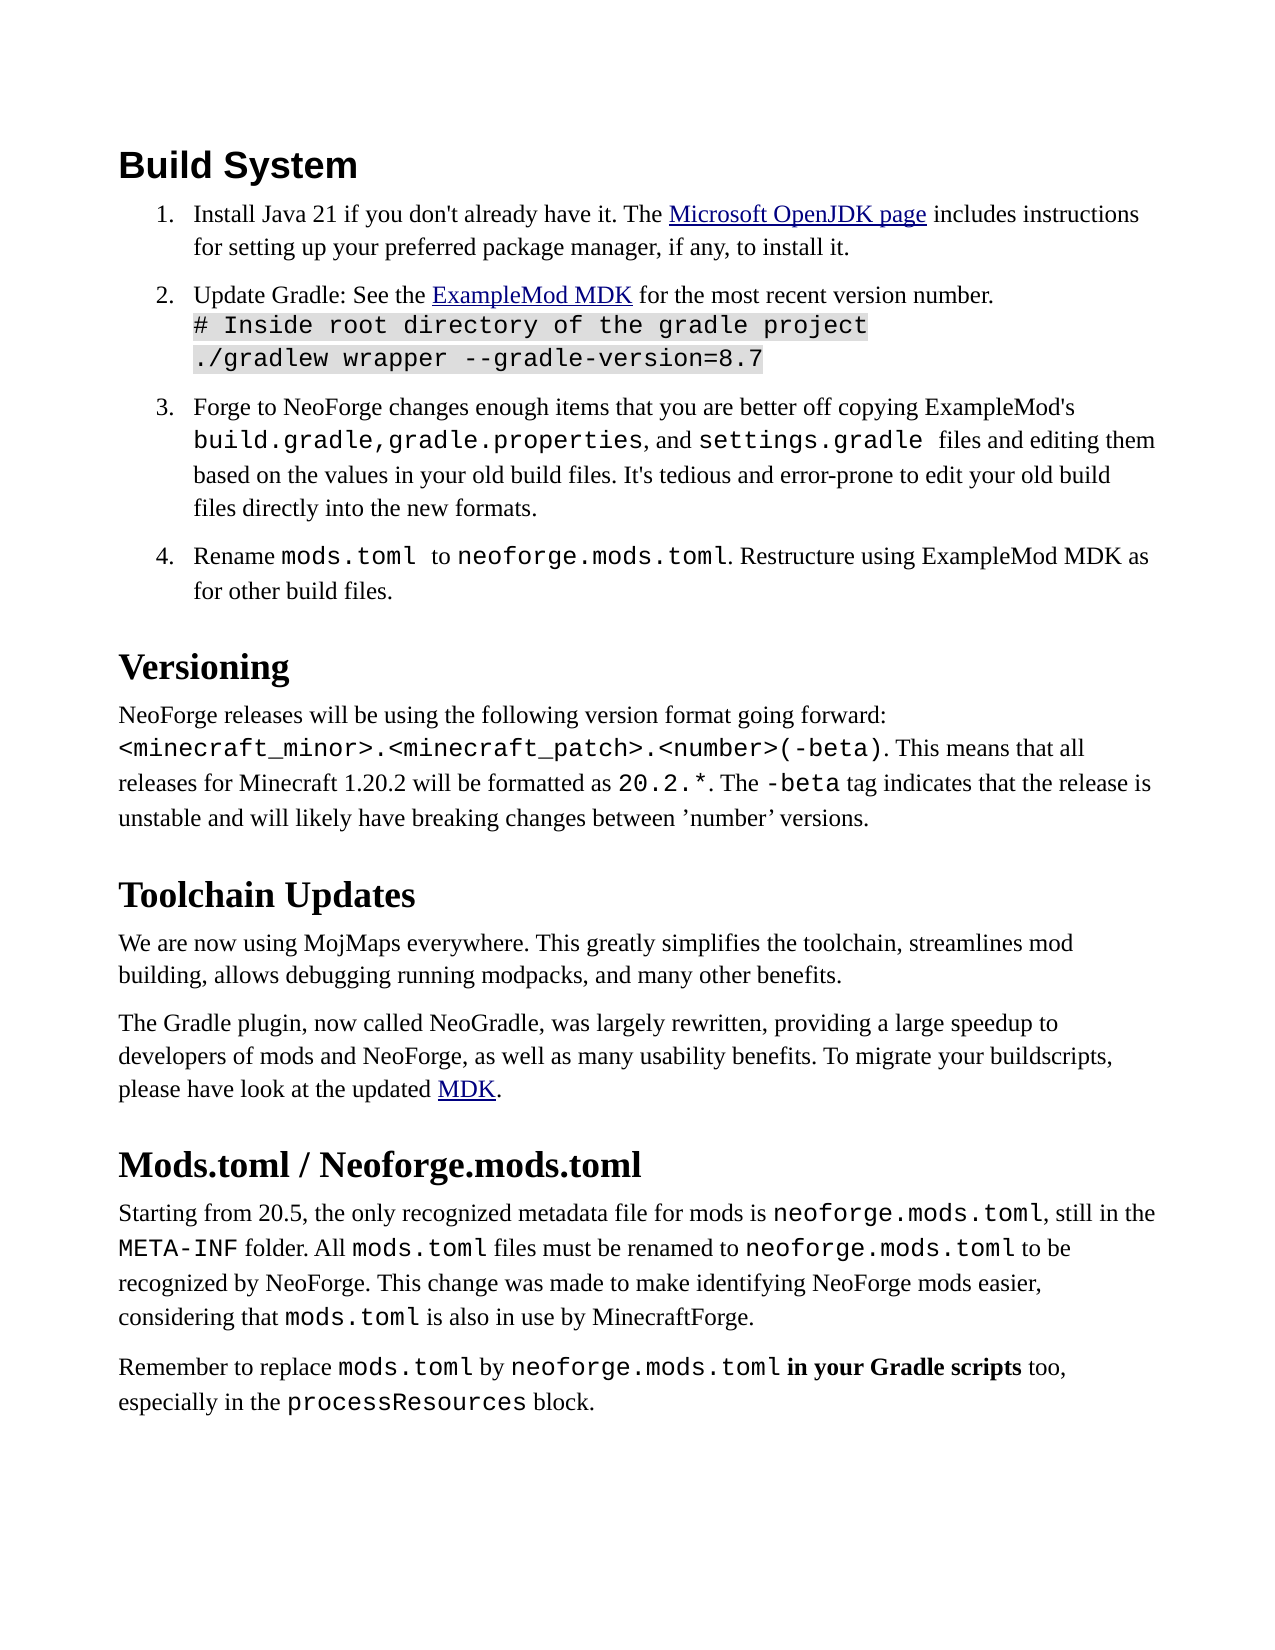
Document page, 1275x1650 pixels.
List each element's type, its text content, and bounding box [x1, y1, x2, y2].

text Remember to replace mods.toml by neoforge.mods.toml in your Gradle scripts too, especially in the processResources block. [118, 1352, 1157, 1417]
subtitle Mods.toml / Neoforge.mods.toml [118, 1143, 1157, 1186]
text Starting from 20.5, the only recognized metadata file for mods is neoforge.mods.toml, still in the META-INF folder. All mods.toml files must be renamed to neoforge.mods.toml to be recognized by NeoForge. This change was made to make identifying NeoForge mods easier, considering that mods.toml is also in use by MinecraftForge. [118, 1198, 1157, 1332]
subtitle Build System [118, 143, 1157, 187]
list Forge to NeoForge changes enough items that you are better off copying ExampleMod's build.gradle,gradle.properties, and settings.gradle files and editing them based on the values in your old build files. It's tedious and error-prone to edit your old build files directly into the new formats. [156, 392, 1157, 522]
list Update Gradle: See the ExampleMod MDK for the most recent version number. # Inside root directory of the gradle project ./gradlew wrapper --gradle-version=8.7 [156, 280, 1157, 374]
subtitle Versioning [118, 645, 1157, 688]
subtitle Toolchain Updates [118, 872, 1157, 915]
text NeoForge releases will be using the following version format going forward: <minecraft_minor>.<minecraft_patch>.<number>(-beta). This means that all releases for Minecraft 1.20.2 will be formatted as 20.2.*. The -beta tag indicates that the release is unstable and will likely have breaking changes between ’number’ versions. [118, 700, 1157, 832]
list Install Java 21 if you don't already have it. The Microsoft OpenJDK page includes instructions for setting up your preferred package manager, if any, to install it. [156, 199, 1157, 261]
text The Gradle plugin, now called NeoGradle, was largely rewritten, providing a large speedup to developers of mods and NeoForge, as well as many usability benefits. To migrate your buildscripts, please have look at the updated MDK. [118, 1008, 1157, 1103]
list Rename mods.toml to neoforge.mods.toml. Restructure using ExampleMod MDK as for other build files. [156, 541, 1157, 605]
text We are now using MojMaps everywhere. This greatly simplifies the toolchain, streamlines mod building, allows debugging running modpacks, and many other benefits. [118, 928, 1157, 989]
